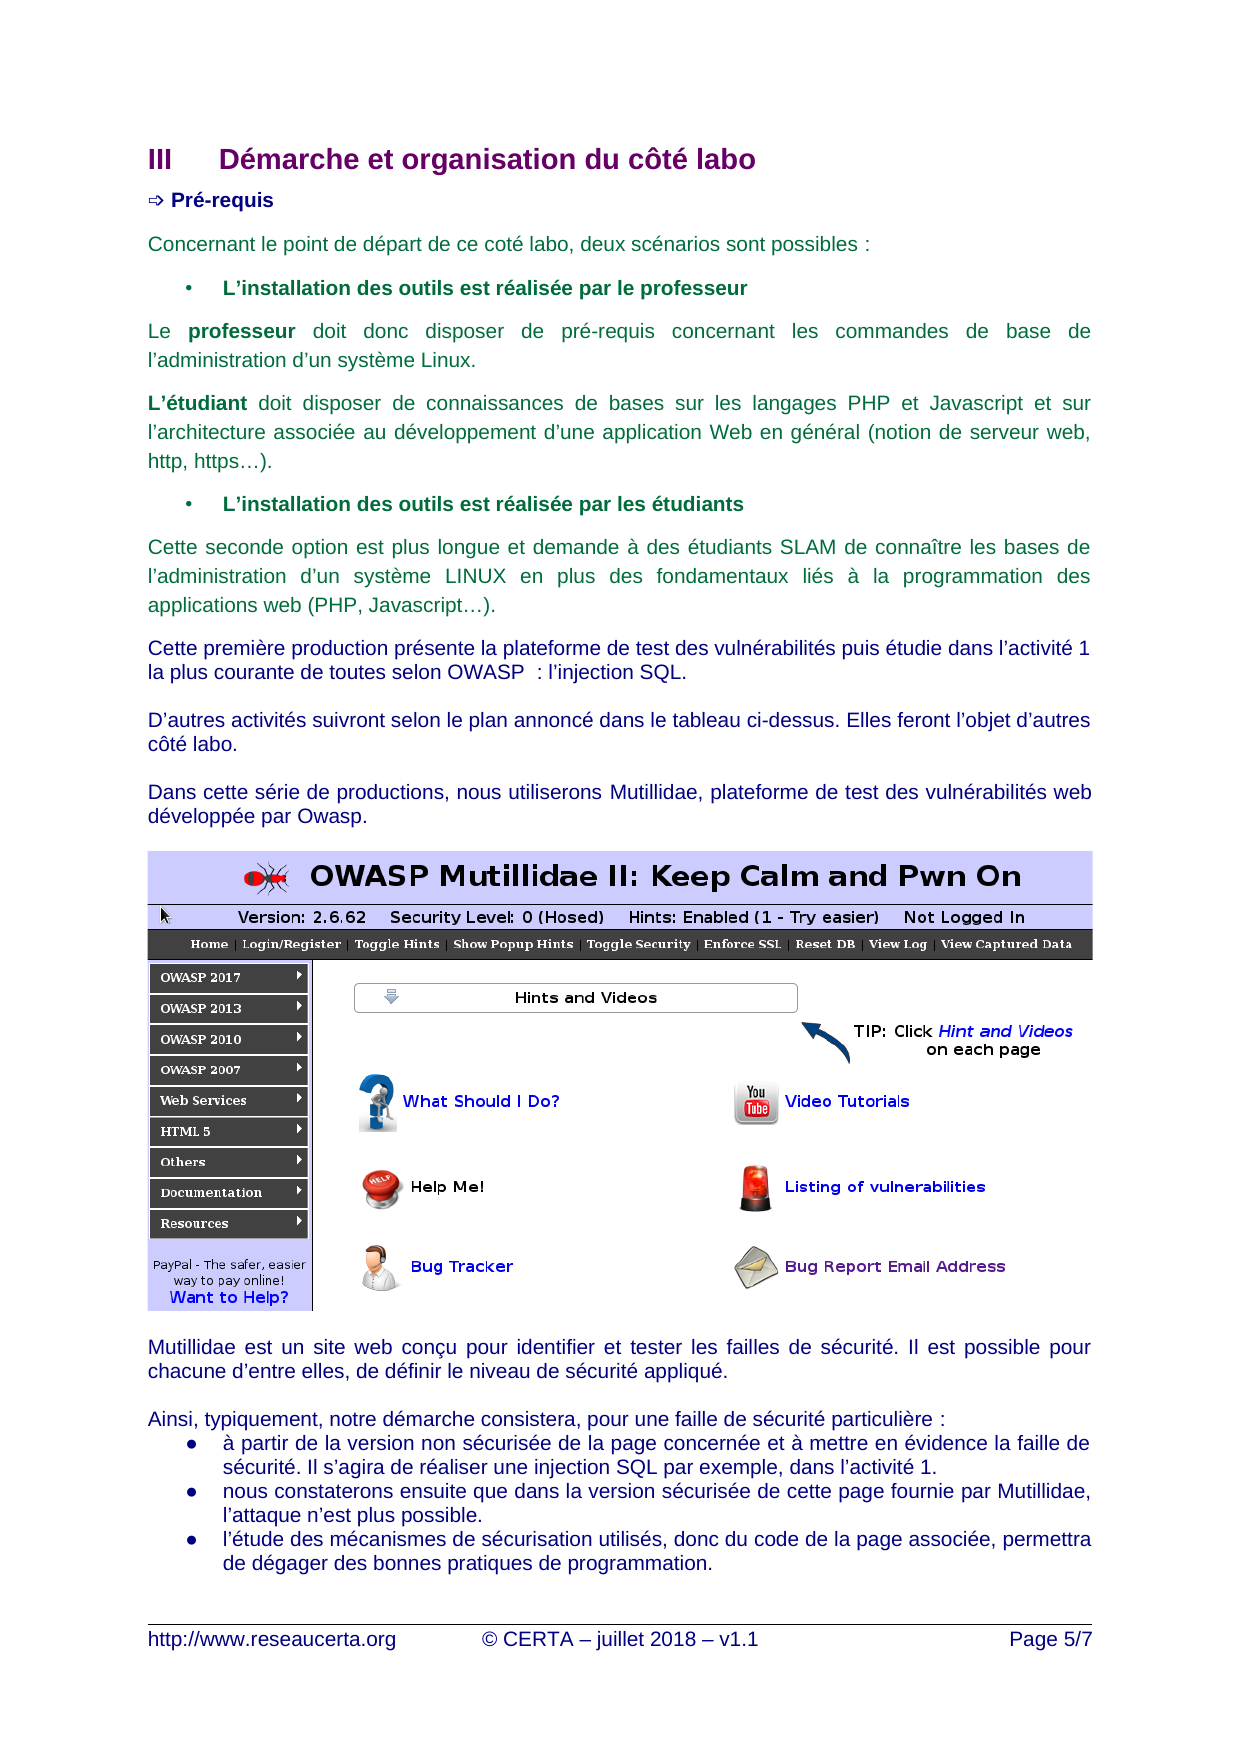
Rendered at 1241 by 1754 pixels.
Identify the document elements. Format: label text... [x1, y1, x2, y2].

text ➩ Pré-requis [148, 188, 1092, 213]
text Le professeur doit donc disposer de pré-requis concernant les commandes de base de l’administration d’un système Linux. [148, 319, 1092, 372]
text Cette première production présente la plateforme de test des vulnérabilités puis étudie dans l’activité 1 la plus courante de toutes selon OWASP : l’injection SQL. [148, 636, 1092, 684]
text L’étudiant doit disposer de connaissances de bases sur les langages PHP et Javascript et sur l’architecture associée au développement d’une application Web en général (notion de serveur web, http, https…). [148, 391, 1092, 472]
list l’étude des mécanismes de sécurisation utilisés, donc du code de la page associée, permettra de dégager des bonnes pratiques de programmation. [185, 1527, 1092, 1574]
list nous constaterons ensuite que dans la version sécurisée de cette page fournie par Mutillidae, l’attaque n’est plus possible. [185, 1479, 1092, 1527]
list L’installation des outils est réalisée par le professeur [185, 275, 1092, 299]
subtitle Démarche et organisation du côté labo [148, 142, 1092, 176]
text Concernant le point de départ de ce coté labo, deux scénarios sont possibles : [148, 232, 1092, 256]
picture [147, 851, 1093, 1311]
list à partir de la version non sécurisée de la page concernée et à mettre en évidence la faille de sécurité. Il s’agira de réaliser une injection SQL par exemple, dans l’activité 1. [185, 1431, 1092, 1479]
text Dans cette série de productions, nous utiliserons Mutillidae, plateforme de test des vulnérabilités web développée par Owasp. [148, 780, 1092, 828]
list L’installation des outils est réalisée par les étudiants [185, 492, 1092, 516]
text Ainsi, typiquement, notre démarche consistera, pour une faille de sécurité particulière : [148, 1407, 1092, 1431]
text D’autres activités suivront selon le plan annoncé dans le tableau ci-dessus. Elles feront l’objet d’autres côté labo. [148, 708, 1092, 756]
text Mutillidae est un site web conçu pour identifier et tester les failles de sécurité. Il est possible pour chacune d’entre elles, de définir le niveau de sécurité appliqué. [148, 1335, 1092, 1383]
text Cette seconde option est plus longue et demande à des étudiants SLAM de connaître les bases de l’administration d’un système LINUX en plus des fondamentaux liés à la programmation des applications web (PHP, Javascript…). [148, 535, 1092, 617]
